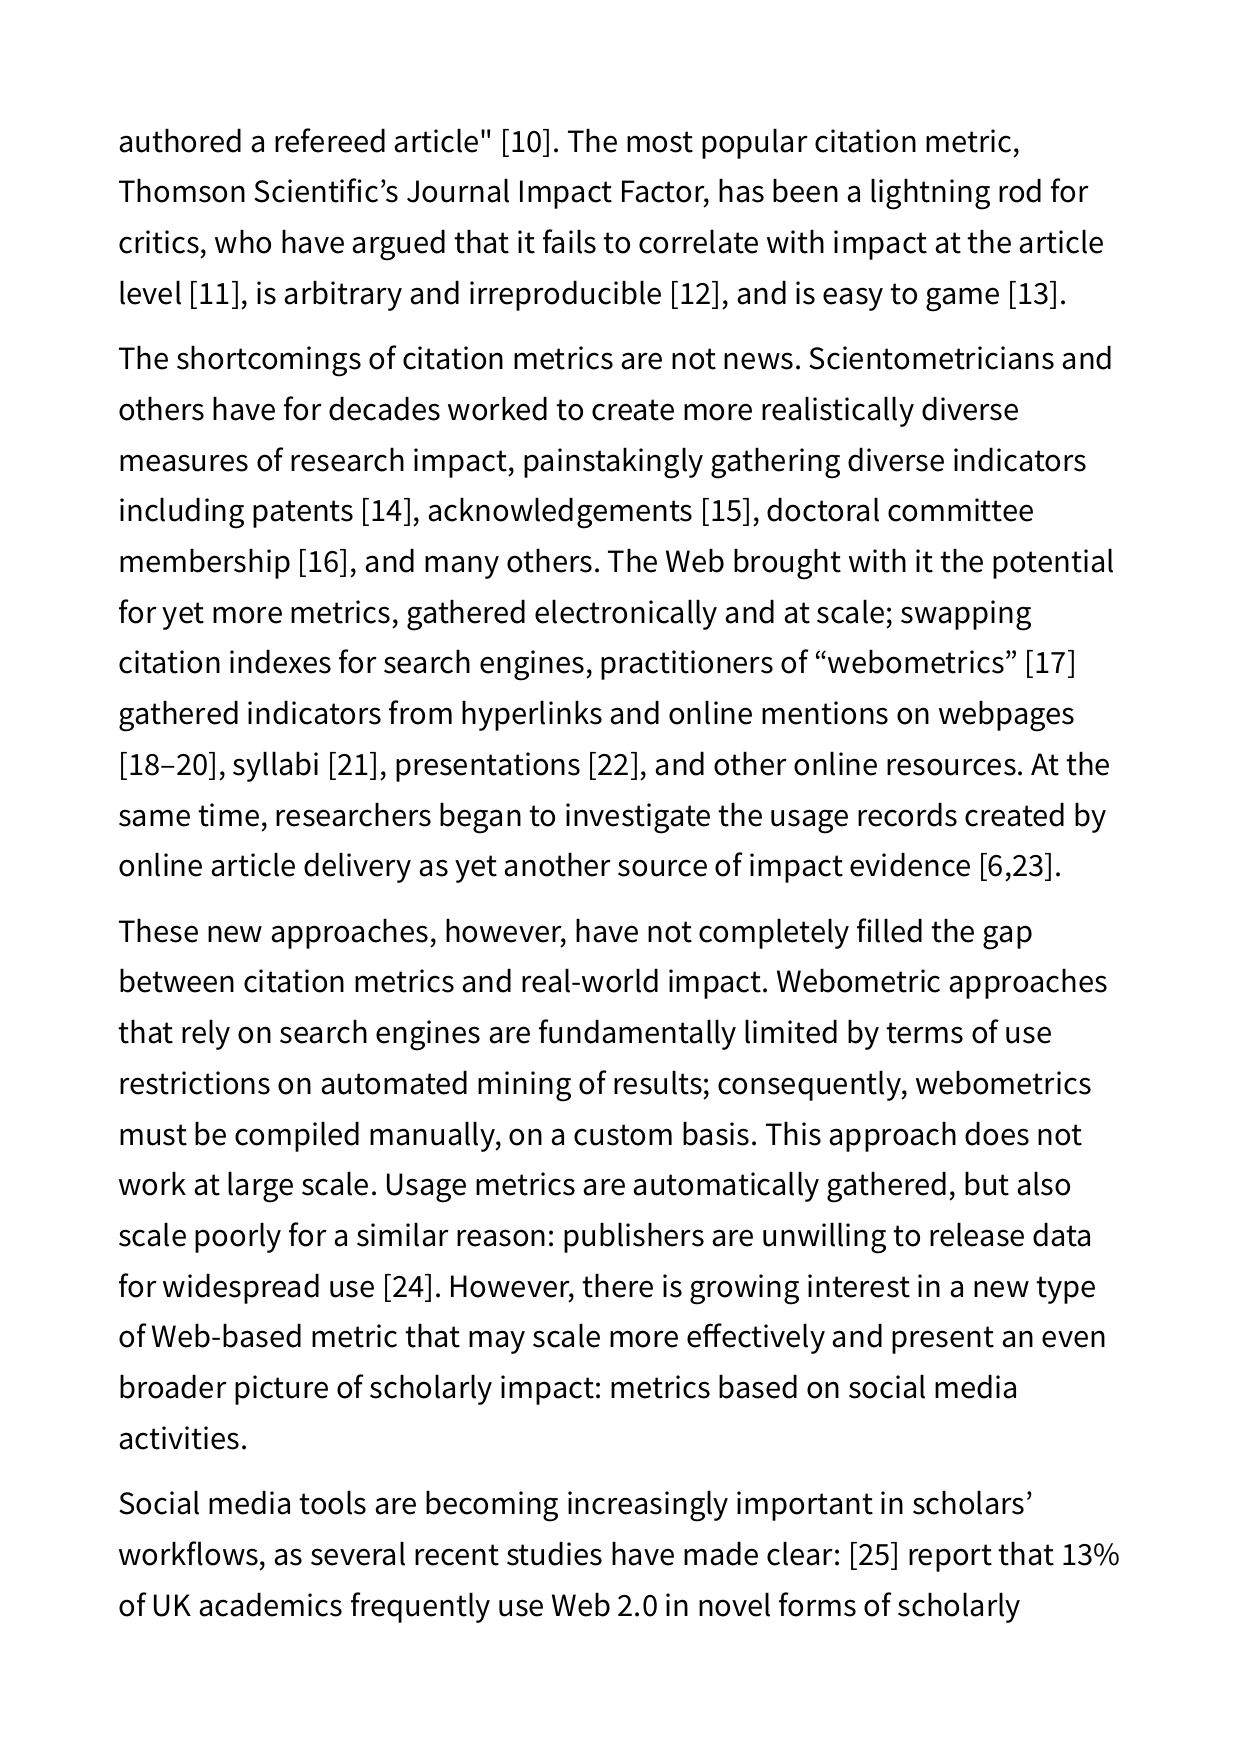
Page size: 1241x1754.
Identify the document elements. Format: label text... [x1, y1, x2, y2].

text Social media tools are becoming increasingly important in scholars’ workflows, as several recent studies have made clear: [25] report that 13% of UK academics frequently use Web 2.0 in novel forms of scholarly [118, 1481, 1122, 1624]
text These new approaches, however, have not completely filled the gap between citation metrics and real-world impact. Webometric approaches that rely on search engines are fundamentally limited by terms of use restrictions on automated mining of results; consequently, webometrics must be compiled manually, on a custom basis. This approach does not work at large scale. Usage metrics are automatically gathered, but also scale poorly for a similar reason: publishers are unwilling to release data for widespread use [24]. However, there is growing interest in a new type of Web-based metric that may scale more effectively and present an even broader picture of scholarly impact: metrics based on social media activities. [118, 908, 1122, 1458]
text authored a refereed article" [10]. The most popular citation metric, Thomson Scientific’s Journal Impact Factor, has been a lightning rod for critics, who have argued that it fails to correlate with impact at the article level [11], is arbitrary and irreproducible [12], and is easy to game [13]. [118, 118, 1122, 313]
text The shortcomings of citation metrics are not news. Scientometricians and others have for decades worked to create more realistically diverse measures of research impact, painstakingly gathering diverse indicators including patents [14], acknowledgements [15], doctoral committee membership [16], and many others. The Web brought with it the potential for yet more metrics, gathered electronically and at scale; swapping citation indexes for search engines, practitioners of “webometrics” [17] gathered indicators from hyperlinks and online mentions on webpages [18–20], syllabi [21], presentations [22], and other online resources. At the same time, researchers began to investigate the usage records created by online article delivery as yet another source of impact evidence [6,23]. [118, 336, 1122, 885]
